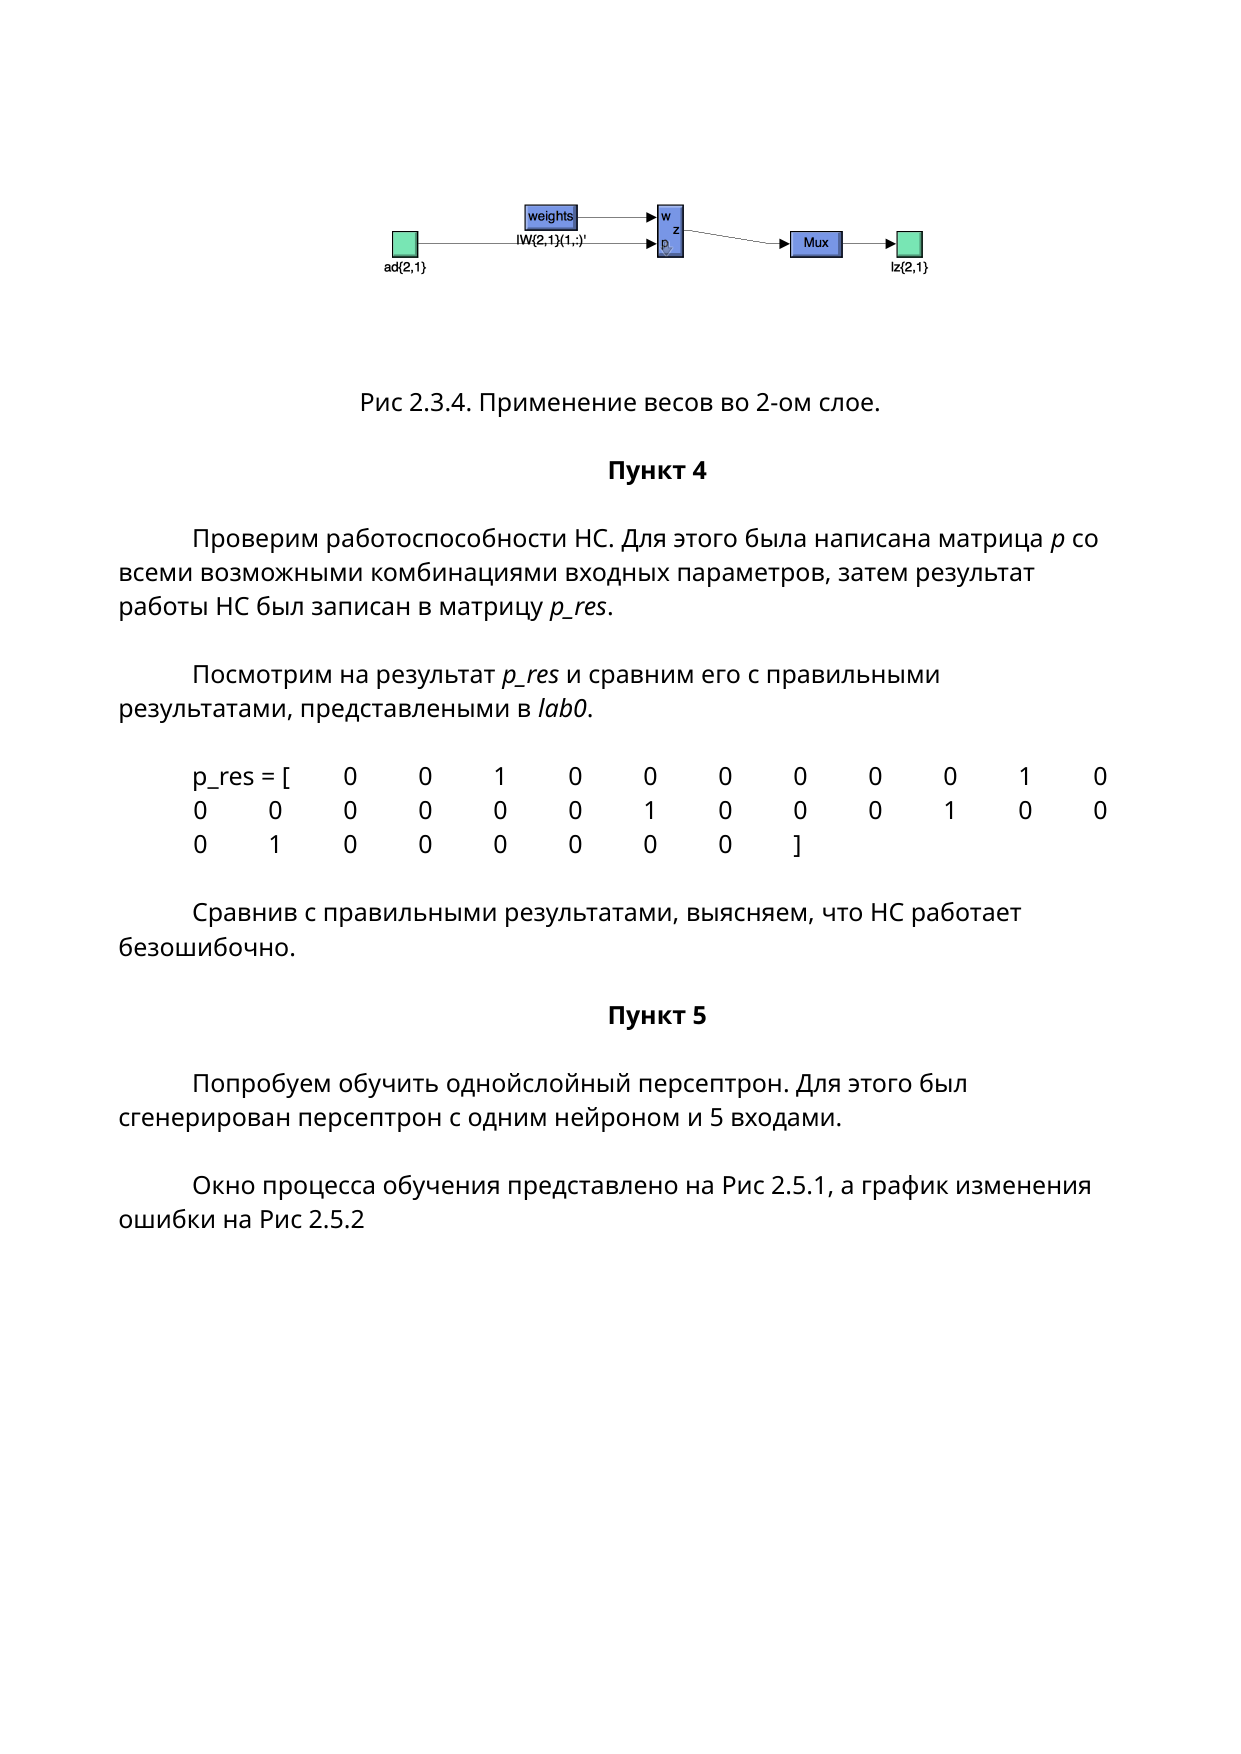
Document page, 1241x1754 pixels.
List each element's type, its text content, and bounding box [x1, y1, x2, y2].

text Пункт 5 [118, 997, 1122, 1031]
text Сравнив с правильными результатами, выясняем, что НС работает безошибочно. [118, 895, 1122, 963]
text p_res = [ 0 0 1 0 0 0 0 0 0 1 0 0 0 0 0 0 0 1 0 0 0 1 0 0 0 1 0 0 0 0 0 0 ] [118, 759, 1122, 861]
text Рис 2.3.4. Применение весов во 2-ом слое. [118, 118, 1122, 418]
picture [355, 118, 959, 385]
text Посмотрим на результат p_res и сравним его с правильными результатами, представлеными в lab0. [118, 657, 1122, 725]
text Пункт 4 [118, 452, 1122, 486]
text Попробуем обучить однойслойный персептрон. Для этого был сгенерирован персептрон с одним нейроном и 5 входами. [118, 1065, 1122, 1133]
text Окно процесса обучения представлено на Рис 2.5.1, а график изменения ошибки на Рис 2.5.2 [118, 1168, 1122, 1236]
text Проверим работоспособности НС. Для этого была написана матрица p со всеми возможными комбинациями входных параметров, затем результат работы НС был записан в матрицу p_res. [118, 520, 1122, 623]
